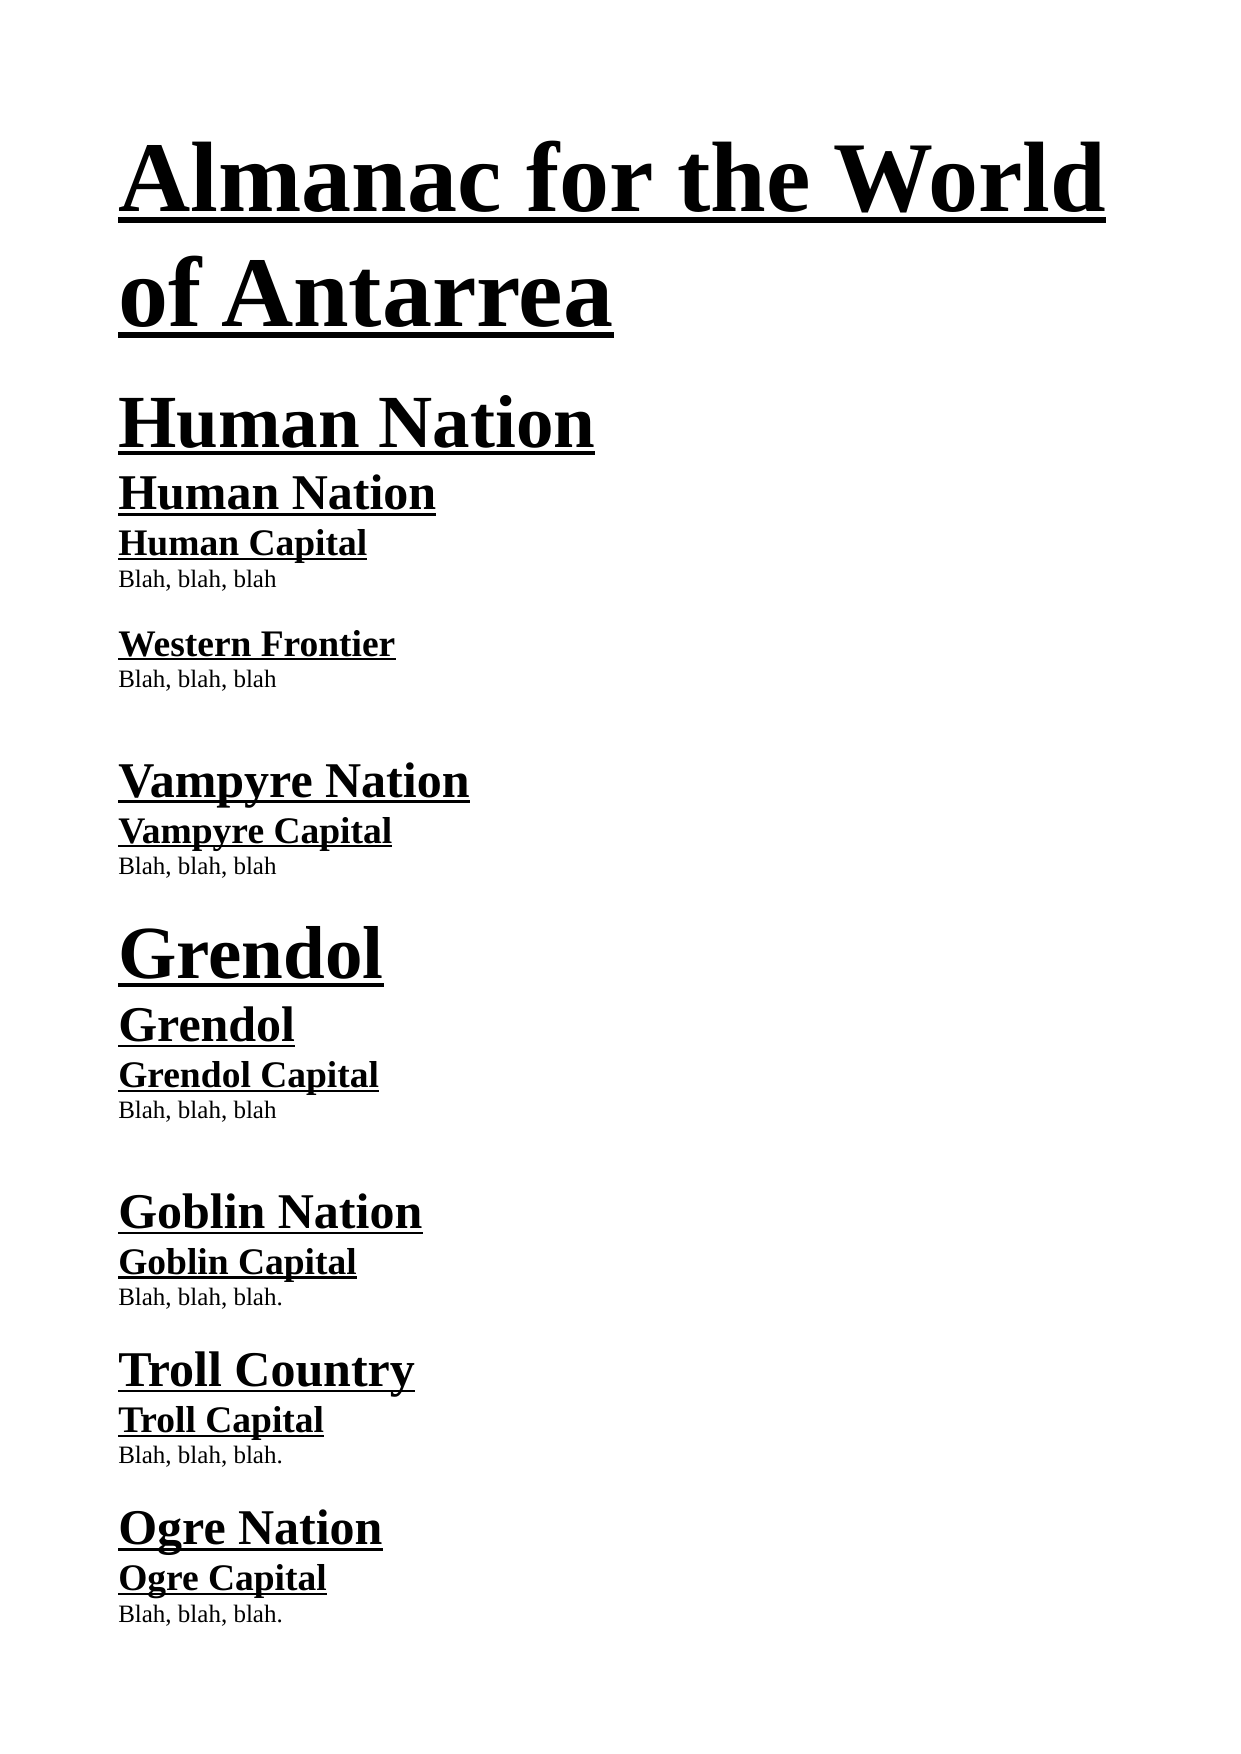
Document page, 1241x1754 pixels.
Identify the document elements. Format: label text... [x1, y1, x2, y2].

text Blah, blah, blah. [118, 1282, 1122, 1311]
text Grendol [118, 909, 1122, 995]
text Ogre Nation [118, 1498, 1122, 1556]
text Troll Capital [118, 1397, 1122, 1441]
text Goblin Capital [118, 1239, 1122, 1282]
text Blah, blah, blah. [118, 1599, 1122, 1627]
text Western Frontier [118, 621, 1122, 664]
text Blah, blah, blah. [118, 1441, 1122, 1469]
text Human Capital Blah, blah, blah [118, 521, 1122, 592]
text Almanac for the World of Antarrea [118, 118, 1122, 348]
text Grendol Capital [118, 1052, 1122, 1096]
text Blah, blah, blah [118, 1096, 1122, 1124]
text Vampyre Capital Blah, blah, blah [118, 808, 1122, 880]
text Grendol [118, 995, 1122, 1052]
text Blah, blah, blah [118, 664, 1122, 693]
text Human Nation [118, 377, 1122, 463]
text Ogre Capital [118, 1556, 1122, 1599]
text Vampyre Nation [118, 751, 1122, 808]
text Human Nation [118, 463, 1122, 521]
text Goblin Nation [118, 1182, 1122, 1239]
text Troll Country [118, 1340, 1122, 1397]
